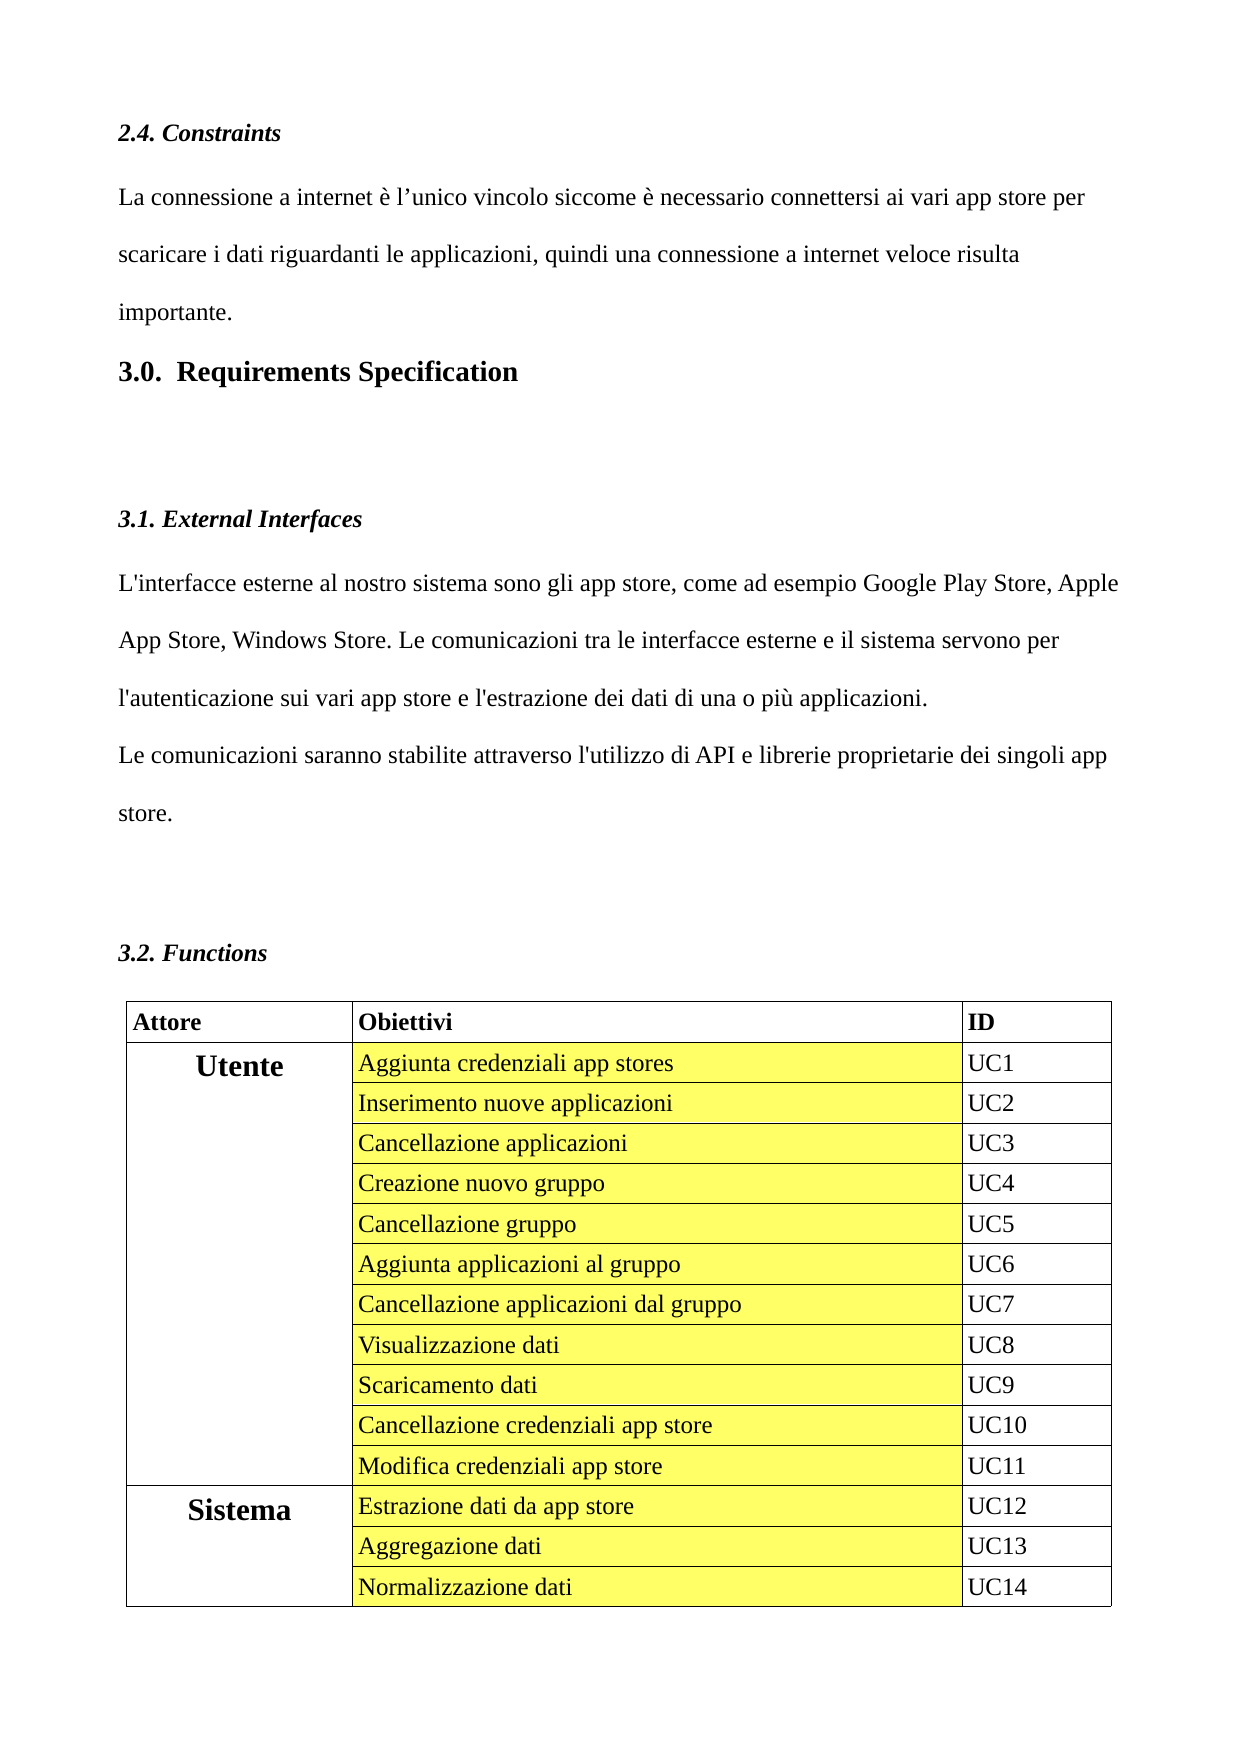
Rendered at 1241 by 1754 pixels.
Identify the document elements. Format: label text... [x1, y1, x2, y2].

text Le comunicazioni saranno stabilite attraverso l'utilizzo di API e librerie proprietarie dei singoli app store. [118, 740, 1122, 826]
table_cell UC4 [963, 1164, 1111, 1203]
table_cell UC5 [963, 1204, 1111, 1243]
subtitle 3.0. Requirements Specification [118, 354, 1122, 388]
table_cell Aggiunta applicazioni al gruppo [353, 1244, 962, 1284]
text La connessione a internet è l’unico vincolo siccome è necessario connettersi ai vari app store per scaricare i dati riguardanti le applicazioni, quindi una connessione a internet veloce risulta importante. [118, 182, 1122, 326]
table_cell UC10 [963, 1406, 1111, 1445]
table_cell UC2 [963, 1083, 1111, 1122]
table_cell Sistema [127, 1486, 352, 1606]
table_cell Aggiunta credenziali app stores [353, 1043, 962, 1082]
subtitle 3.2. Functions [118, 938, 1122, 966]
table_header Obiettivi [353, 1002, 962, 1042]
table_cell Estrazione dati da app store [353, 1486, 962, 1526]
table_cell Cancellazione gruppo [353, 1204, 962, 1243]
table_cell Cancellazione credenziali app store [353, 1406, 962, 1445]
table_cell UC14 [963, 1567, 1111, 1606]
table_cell Cancellazione applicazioni [353, 1124, 962, 1163]
table_cell Visualizzazione dati [353, 1325, 962, 1364]
table_header ID [963, 1002, 1111, 1042]
table_cell Utente [127, 1043, 352, 1485]
table_cell UC3 [963, 1124, 1111, 1163]
text L'interfacce esterne al nostro sistema sono gli app store, come ad esempio Google Play Store, Apple App Store, Windows Store. Le comunicazioni tra le interfacce esterne e il sistema servono per l'autenticazione sui vari app store e l'estrazione dei dati di una o più applicazioni. [118, 568, 1122, 711]
table_cell UC12 [963, 1486, 1111, 1526]
table_cell Aggregazione dati [353, 1527, 962, 1566]
subtitle 2.4. Constraints [118, 118, 1122, 147]
table_cell UC6 [963, 1244, 1111, 1284]
table_header Attore [127, 1002, 352, 1042]
table_cell Scaricamento dati [353, 1365, 962, 1404]
subtitle 3.1. External Interfaces [118, 504, 1122, 533]
table_cell Inserimento nuove applicazioni [353, 1083, 962, 1122]
table_cell UC8 [963, 1325, 1111, 1364]
table_cell Normalizzazione dati [353, 1567, 962, 1606]
table_cell UC11 [963, 1446, 1111, 1485]
table_cell UC13 [963, 1527, 1111, 1566]
table_cell UC1 [963, 1043, 1111, 1082]
table_cell Creazione nuovo gruppo [353, 1164, 962, 1203]
table_cell Cancellazione applicazioni dal gruppo [353, 1285, 962, 1324]
table_cell UC7 [963, 1285, 1111, 1324]
table_cell UC9 [963, 1365, 1111, 1404]
table_cell Modifica credenziali app store [353, 1446, 962, 1485]
